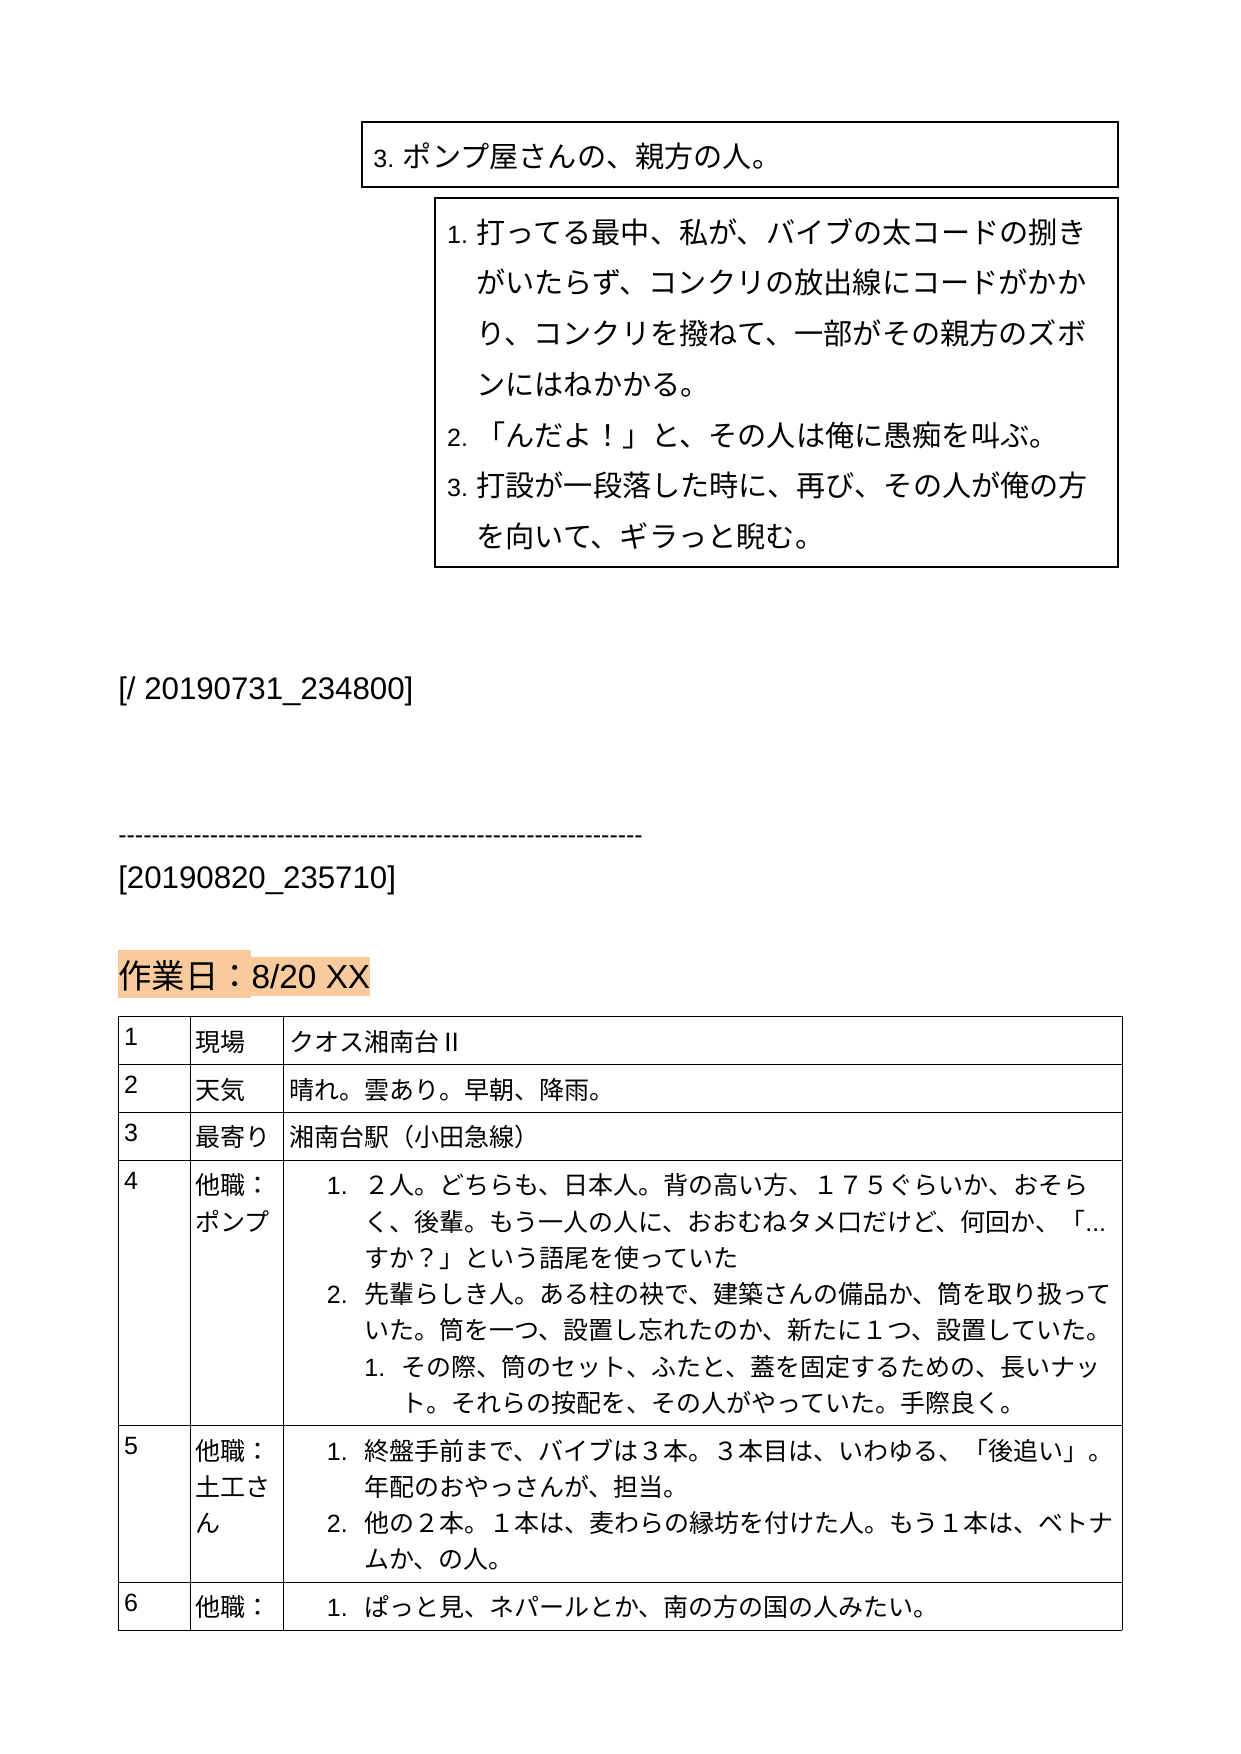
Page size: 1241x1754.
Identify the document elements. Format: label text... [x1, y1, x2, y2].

table_cell ぱっと見、ネパールとか、南の方の国の人みたい。 土工さんの、バイブ担当の一人、麦わらの、縁帽をかけた人。の、横柄な指示に、易々として応じていた。 [284, 1583, 1122, 1629]
table_cell 終盤手前まで、バイブは３本。３本目は、いわゆる、「後追い」。年配のおやっさんが、担当。 他の２本。１本は、麦わらの縁坊を付けた人。もう１本は、ベトナムか、の人。 [284, 1426, 1122, 1582]
table_cell 最寄り [191, 1113, 283, 1160]
table_header クオス湘南台Ⅱ [284, 1017, 1122, 1064]
text --------------------------------------------------------------- [118, 819, 1122, 848]
table_cell 他職：ポンプ [191, 1161, 283, 1425]
table_cell 湘南台駅（小田急線） [284, 1113, 1122, 1160]
table_cell [118, 118, 186, 571]
text [/ 20190731_234800] [118, 670, 1122, 706]
table_cell 2 [119, 1065, 190, 1112]
table_cell ２人。どちらも、日本人。背の高い方、１７５ぐらいか、おそらく、後輩。もう一人の人に、おおむねタメ口だけど、何回か、「...すか？」という語尾を使っていた 先輩らしき人。ある柱の袂で、建築さんの備品か、筒を取り扱っていた。筒を一つ、設置し忘れたのか、新たに１つ、設置していた。 その際、筒のセット、ふたと、蓋を固定するための、長いナット。それらの按配を、その人がやっていた。手際良く。 [284, 1161, 1122, 1425]
table_cell 天気 [191, 1065, 283, 1112]
table_cell [186, 118, 313, 571]
text [20190820_235710] [118, 859, 1122, 895]
table_cell 他職： [191, 1583, 283, 1629]
table_cell 晴れ。雲あり。早朝、降雨。 [284, 1065, 1122, 1112]
table_cell 6 [119, 1583, 190, 1629]
table_cell 4 [119, 1161, 190, 1425]
table_cell 他職：土工さん [191, 1426, 283, 1582]
table_header 現場 [191, 1017, 283, 1064]
table_header 1 [119, 1017, 190, 1064]
table_cell 5 [119, 1426, 190, 1582]
table_cell 設備の、もう一つの会社の、相番の人たち。一人は、現場。もう一人は、「職長」のバンドをつけている。 現場担当の人。「あおき」さん。土工さんの一人と、喧嘩している。「喧嘩している」のではなく、喧嘩をふっかけている。 私に、「東和は、（あなたは）相当、長いんですか？」と尋ねてくる。相番のさばき方が上手い、と褒めてくれる。 この人は、休憩所で、私が電設の割り当て場所から離れたところで本を読んでいたら、「電設のスペースはあっちだから、あっちに行きな」と、口を挟んでくる。 もう一人の、「職長」バンドの人。首に、刺青が見えている。頭は、禿げ上がっている。 目がギョロッと大きい。 現場担当の人が喧嘩を吹っかけようとしているとき、肩に手を回して、宥めようとしている。 ポンプ屋さんの、親方の人。 打ってる最中、私が、バイブの太コードの捌きがいたらず、コンクリの放出線にコードがかかり、コンクリを撥ねて、一部がその親方のズボンにはねかかる。 「んだよ！」と、その人は俺に愚痴を叫ぶ。 打設が一段落した時に、再び、その人が俺の方を向いて、ギラっと睨む。 [314, 118, 1122, 571]
text 作業日：8/20 XX [118, 950, 1122, 998]
table_cell 3 [119, 1113, 190, 1160]
